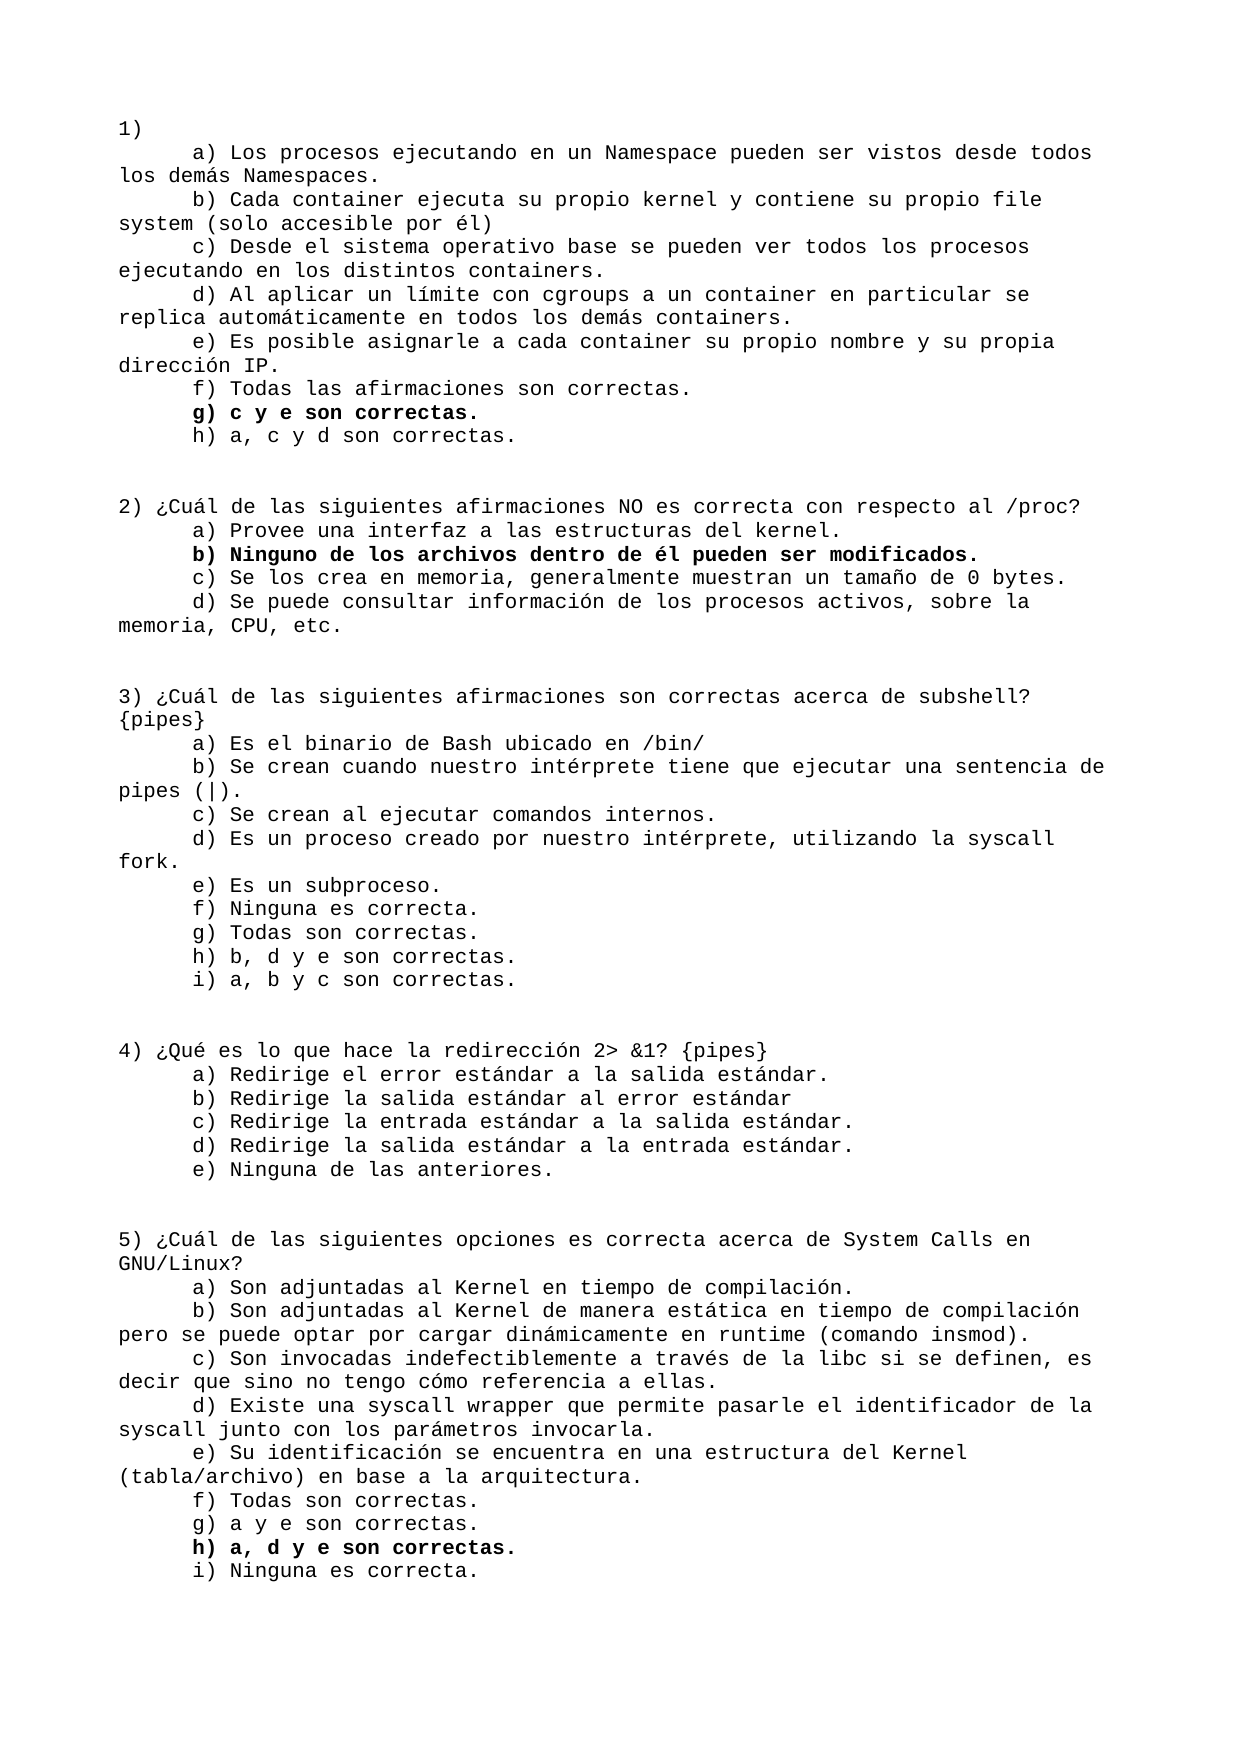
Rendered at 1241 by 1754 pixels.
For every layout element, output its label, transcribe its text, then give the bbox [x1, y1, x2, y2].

text g) Todas son correctas. [118, 922, 1122, 946]
text b) Cada container ejecuta su propio kernel y contiene su propio file system (solo accesible por él) [118, 189, 1122, 236]
text i) Ninguna es correcta. [118, 1561, 1122, 1584]
text e) Es un subproceso. [118, 875, 1122, 898]
text 5) ¿Cuál de las siguientes opciones es correcta acerca de System Calls en GNU/Linux? [118, 1229, 1122, 1277]
text c) Desde el sistema operativo base se pueden ver todos los procesos ejecutando en los distintos containers. [118, 236, 1122, 284]
text a) Los procesos ejecutando en un Namespace pueden ser vistos desde todos los demás Namespaces. [118, 142, 1122, 189]
text 2) ¿Cuál de las siguientes afirmaciones NO es correcta con respecto al /proc? [118, 496, 1122, 520]
text h) a, c y d son correctas. [118, 426, 1122, 449]
text a) Redirige el error estándar a la salida estándar. [118, 1064, 1122, 1088]
text g) c y e son correctas. [118, 402, 1122, 426]
text 1) [118, 118, 1122, 142]
text a) Provee una interfaz a las estructuras del kernel. [118, 520, 1122, 544]
text e) Ninguna de las anteriores. [118, 1158, 1122, 1182]
text c) Son invocadas indefectiblemente a través de la libc si se definen, es decir que sino no tengo cómo referencia a ellas. [118, 1348, 1122, 1395]
text f) Ninguna es correcta. [118, 898, 1122, 922]
text c) Se los crea en memoria, generalmente muestran un tamaño de 0 bytes. [118, 567, 1122, 591]
text i) a, b y c son correctas. [118, 969, 1122, 993]
text f) Todas las afirmaciones son correctas. [118, 378, 1122, 402]
text b) Se crean cuando nuestro intérprete tiene que ejecutar una sentencia de pipes (|). [118, 757, 1122, 804]
text b) Ninguno de los archivos dentro de él pueden ser modificados. [118, 544, 1122, 567]
text f) Todas son correctas. [118, 1489, 1122, 1513]
text 3) ¿Cuál de las siguientes afirmaciones son correctas acerca de subshell? {pipes} [118, 686, 1122, 733]
text g) a y e son correctas. [118, 1513, 1122, 1537]
text a) Es el binario de Bash ubicado en /bin/ [118, 733, 1122, 757]
text d) Se puede consultar información de los procesos activos, sobre la memoria, CPU, etc. [118, 591, 1122, 638]
text d) Redirige la salida estándar a la entrada estándar. [118, 1135, 1122, 1158]
text e) Es posible asignarle a cada container su propio nombre y su propia dirección IP. [118, 331, 1122, 378]
text d) Es un proceso creado por nuestro intérprete, utilizando la syscall fork. [118, 827, 1122, 875]
text b) Son adjuntadas al Kernel de manera estática en tiempo de compilación pero se puede optar por cargar dinámicamente en runtime (comando insmod). [118, 1300, 1122, 1348]
text 4) ¿Qué es lo que hace la redirección 2> &1? {pipes} [118, 1040, 1122, 1064]
text a) Son adjuntadas al Kernel en tiempo de compilación. [118, 1277, 1122, 1300]
text b) Redirige la salida estándar al error estándar [118, 1088, 1122, 1111]
text e) Su identificación se encuentra en una estructura del Kernel (tabla/archivo) en base a la arquitectura. [118, 1442, 1122, 1489]
text h) a, d y e son correctas. [118, 1537, 1122, 1561]
text c) Redirige la entrada estándar a la salida estándar. [118, 1111, 1122, 1135]
text h) b, d y e son correctas. [118, 946, 1122, 969]
text d) Existe una syscall wrapper que permite pasarle el identificador de la syscall junto con los parámetros invocarla. [118, 1395, 1122, 1442]
text c) Se crean al ejecutar comandos internos. [118, 804, 1122, 827]
text d) Al aplicar un límite con cgroups a un container en particular se replica automáticamente en todos los demás containers. [118, 284, 1122, 331]
